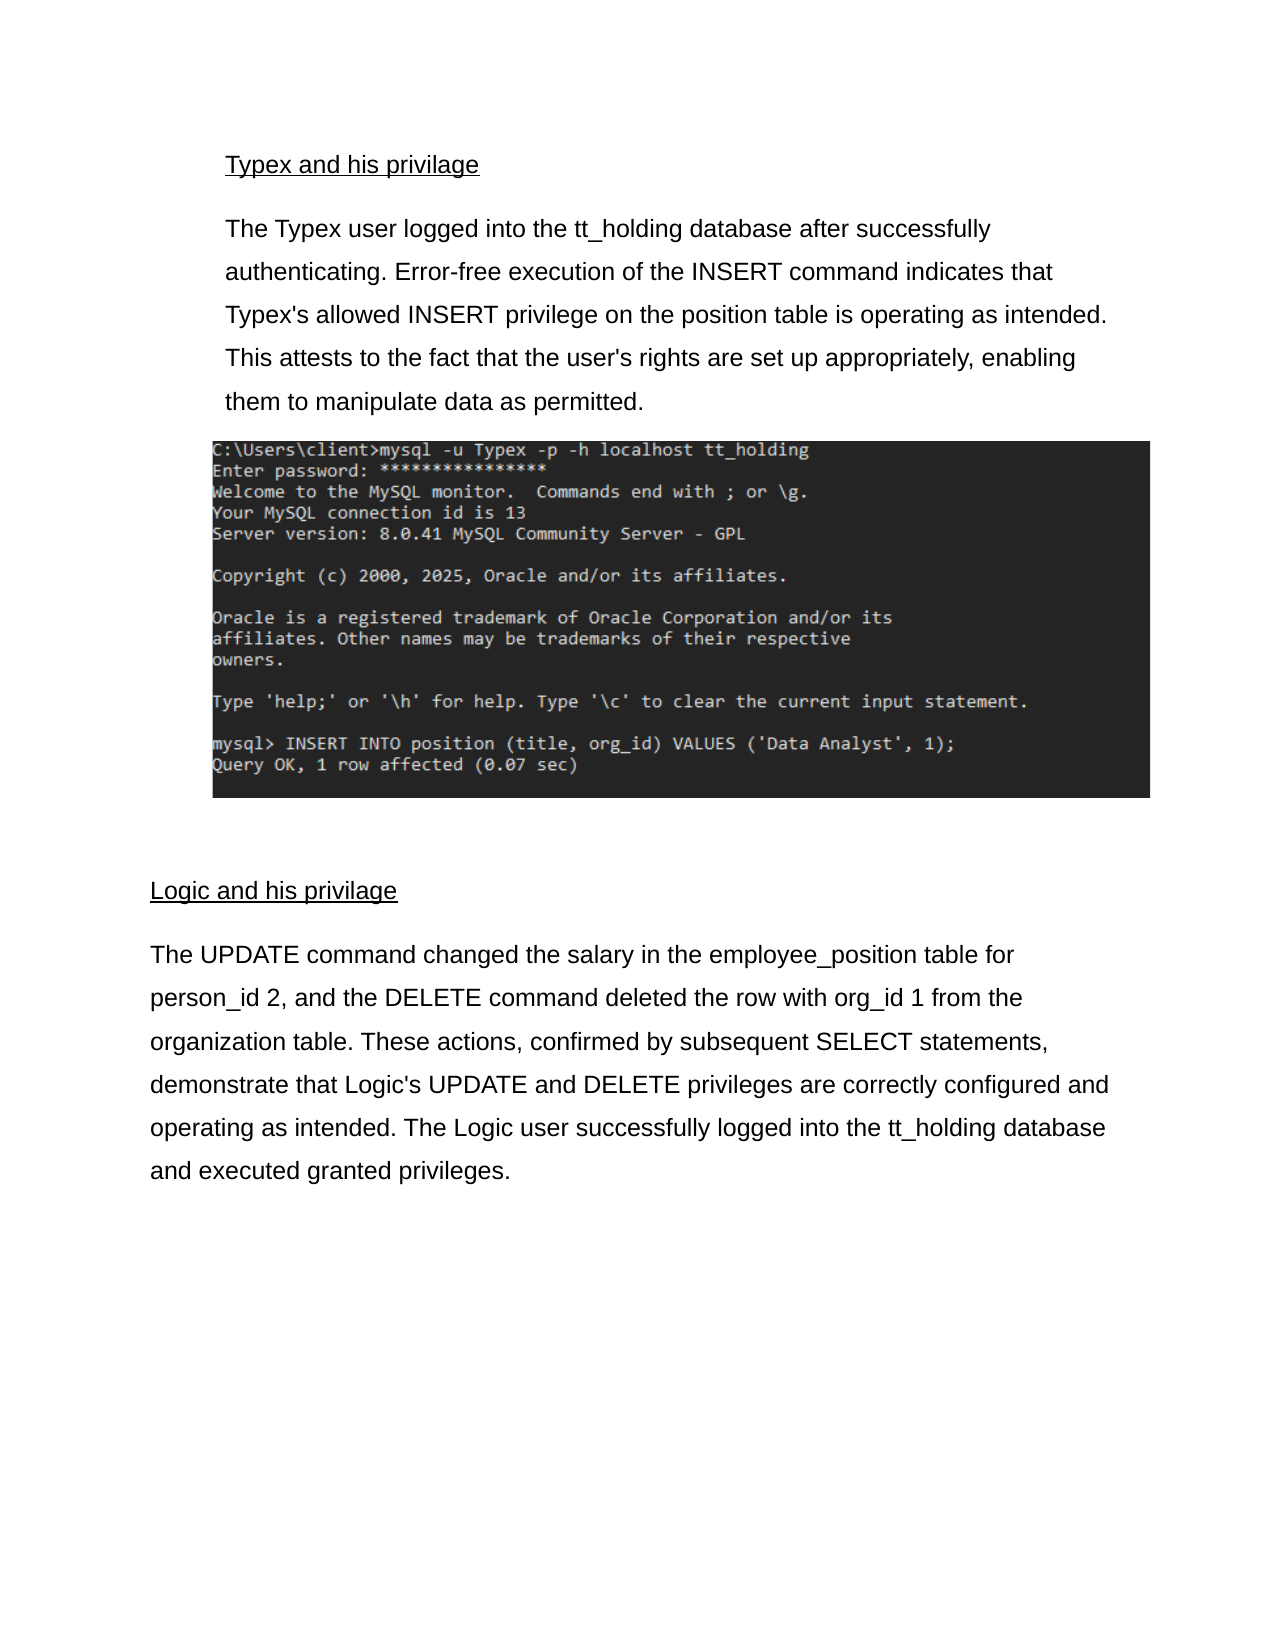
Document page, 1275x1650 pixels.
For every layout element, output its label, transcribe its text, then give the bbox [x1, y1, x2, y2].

text The UPDATE command changed the salary in the employee_position table for person_id 2, and the DELETE command deleted the row with org_id 1 from the organization table. These actions, confirmed by subsequent SELECT statements, demonstrate that Logic's UPDATE and DELETE privileges are correctly configured and operating as intended. The Logic user successfully logged into the tt_holding database and executed granted privileges. [150, 940, 1125, 1184]
text Logic and his privilage [150, 876, 1125, 905]
picture [212, 441, 1150, 798]
list The Typex user logged into the tt_holding database after successfully authenticating. Error-free execution of the INSERT command indicates that Typex's allowed INSERT privilege on the position table is operating as intended. This attests to the fact that the user's rights are set up appropriately, enabling them to manipulate data as permitted. [187, 214, 1125, 415]
list Typex and his privilage [187, 150, 1125, 179]
